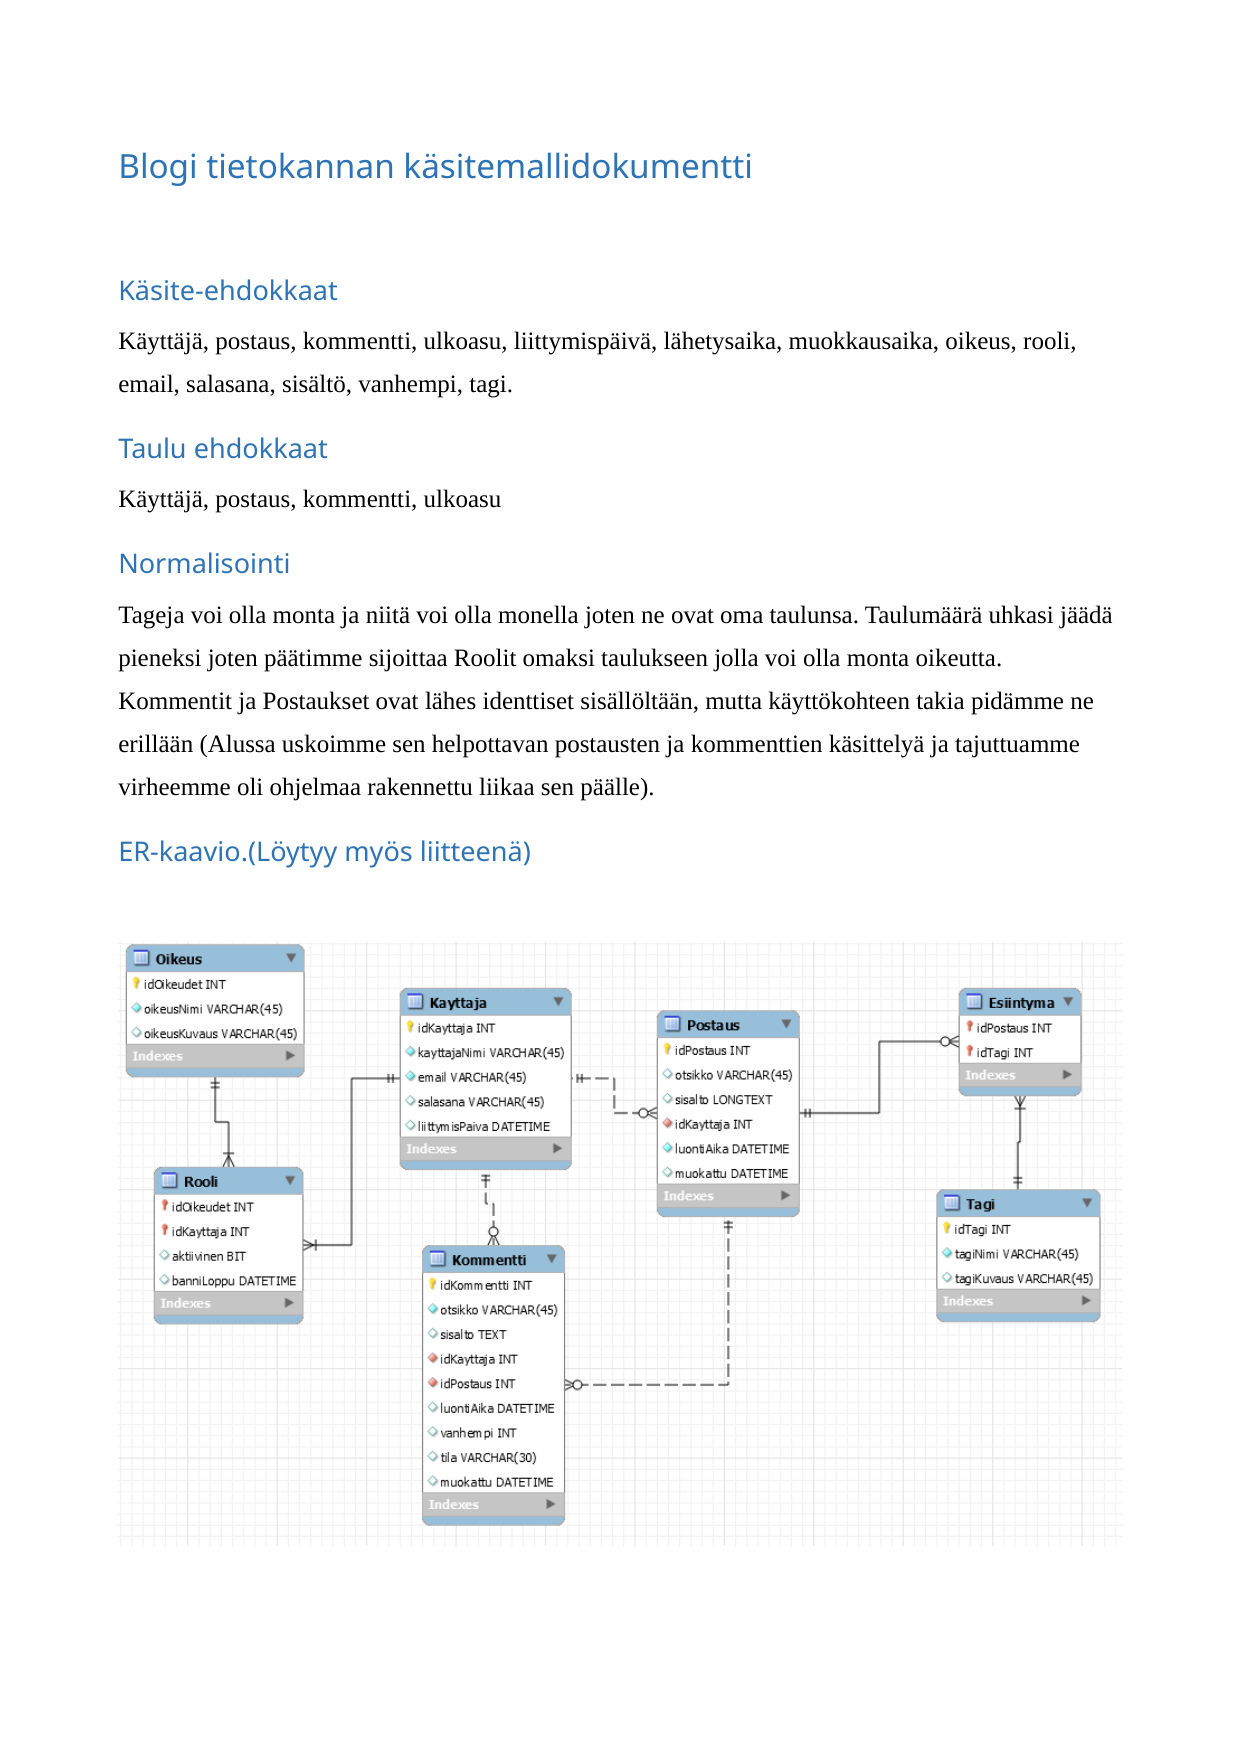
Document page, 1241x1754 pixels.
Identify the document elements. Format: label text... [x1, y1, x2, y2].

text Käyttäjä, postaus, kommentti, ulkoasu [118, 484, 1122, 513]
subtitle Taulu ehdokkaat [118, 429, 1122, 466]
subtitle Blogi tietokannan käsitemallidokumentti [118, 143, 1122, 188]
text Tageja voi olla monta ja niitä voi olla monella joten ne ovat oma taulunsa. Taulumäärä uhkasi jäädä pieneksi joten päätimme sijoittaa Roolit omaksi taulukseen jolla voi olla monta oikeutta. Kommentit ja Postaukset ovat lähes identtiset sisällöltään, mutta käyttökohteen takia pidämme ne erillään (Alussa uskoimme sen helpottavan postausten ja kommenttien käsittelyä ja tajuttuamme virheemme oli ohjelmaa rakennettu liikaa sen päälle). [118, 600, 1122, 801]
subtitle Normalisointi [118, 544, 1122, 581]
subtitle ER-kaavio.(Löytyy myös liitteenä) [118, 832, 1122, 869]
picture [118, 942, 1123, 1546]
subtitle Käsite-ehdokkaat [118, 271, 1122, 308]
text Käyttäjä, postaus, kommentti, ulkoasu, liittymispäivä, lähetysaika, muokkausaika, oikeus, rooli, email, salasana, sisältö, vanhempi, tagi. [118, 326, 1122, 398]
